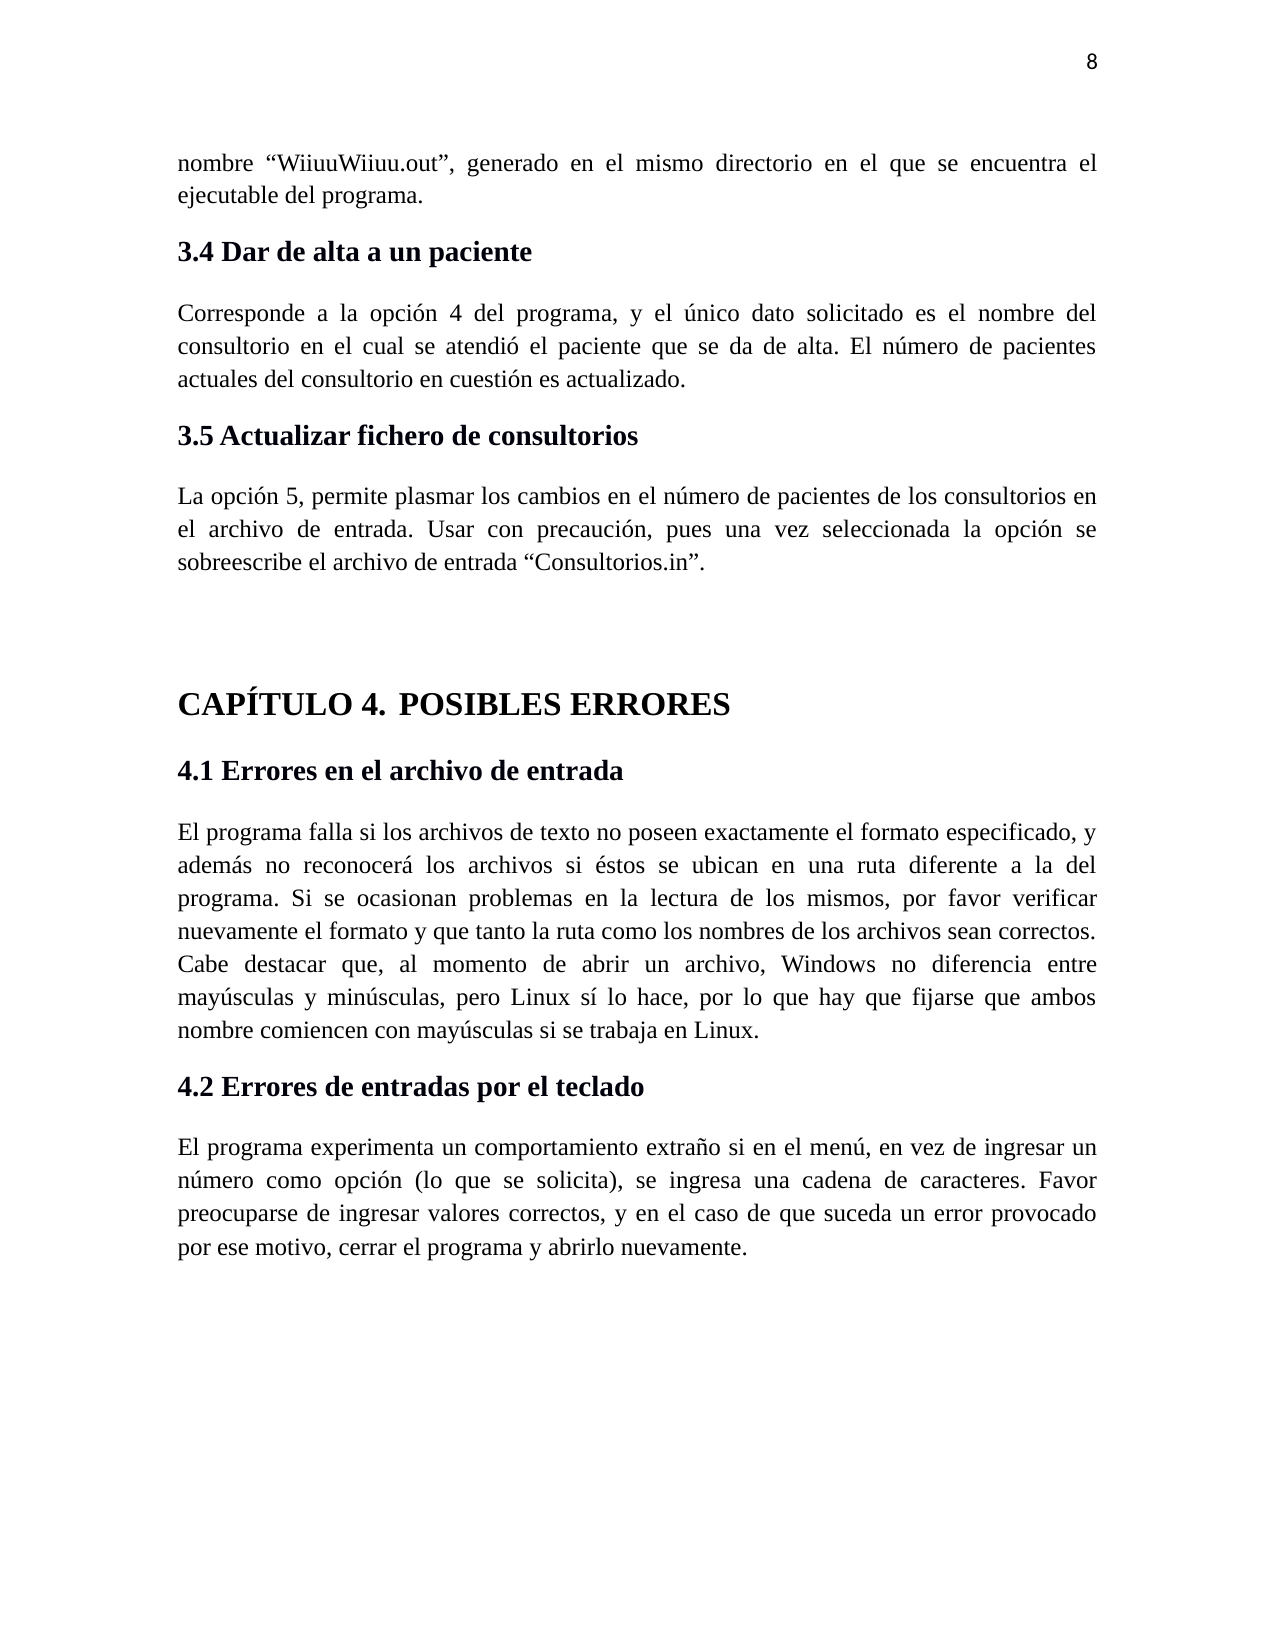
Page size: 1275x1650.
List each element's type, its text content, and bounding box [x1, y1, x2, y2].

subtitle POSIBLES ERRORES [177, 684, 1098, 723]
text La opción 5, permite plasmar los cambios en el número de pacientes de los consultorios en el archivo de entrada. Usar con precaución, pues una vez seleccionada la opción se sobreescribe el archivo de entrada “Consultorios.in”. [177, 481, 1098, 576]
text 3.4 Dar de alta a un paciente [177, 234, 1098, 268]
text 4.2 Errores de entradas por el teclado [177, 1069, 1098, 1102]
text 3.5 Actualizar fichero de consultorios [177, 418, 1098, 451]
text El programa falla si los archivos de texto no poseen exactamente el formato especificado, y además no reconocerá los archivos si éstos se ubican en una ruta diferente a la del programa. Si se ocasionan problemas en la lectura de los mismos, por favor verificar nuevamente el formato y que tanto la ruta como los nombres de los archivos sean correctos. Cabe destacar que, al momento de abrir un archivo, Windows no diferencia entre mayúsculas y minúsculas, pero Linux sí lo hace, por lo que hay que fijarse que ambos nombre comiencen con mayúsculas si se trabaja en Linux. [177, 817, 1098, 1044]
text El programa experimenta un comportamiento extraño si en el menú, en vez de ingresar un número como opción (lo que se solicita), se ingresa una cadena de caracteres. Favor preocuparse de ingresar valores correctos, y en el caso de que suceda un error provocado por ese motivo, cerrar el programa y abrirlo nuevamente. [177, 1132, 1098, 1260]
text Corresponde a la opción 4 del programa, y el único dato solicitado es el nombre del consultorio en el cual se atendió el paciente que se da de alta. El número de pacientes actuales del consultorio en cuestión es actualizado. [177, 298, 1098, 393]
text nombre “WiiuuWiiuu.out”, generado en el mismo directorio en el que se encuentra el ejecutable del programa. [177, 148, 1098, 209]
text 4.1 Errores en el archivo de entrada [177, 753, 1098, 787]
